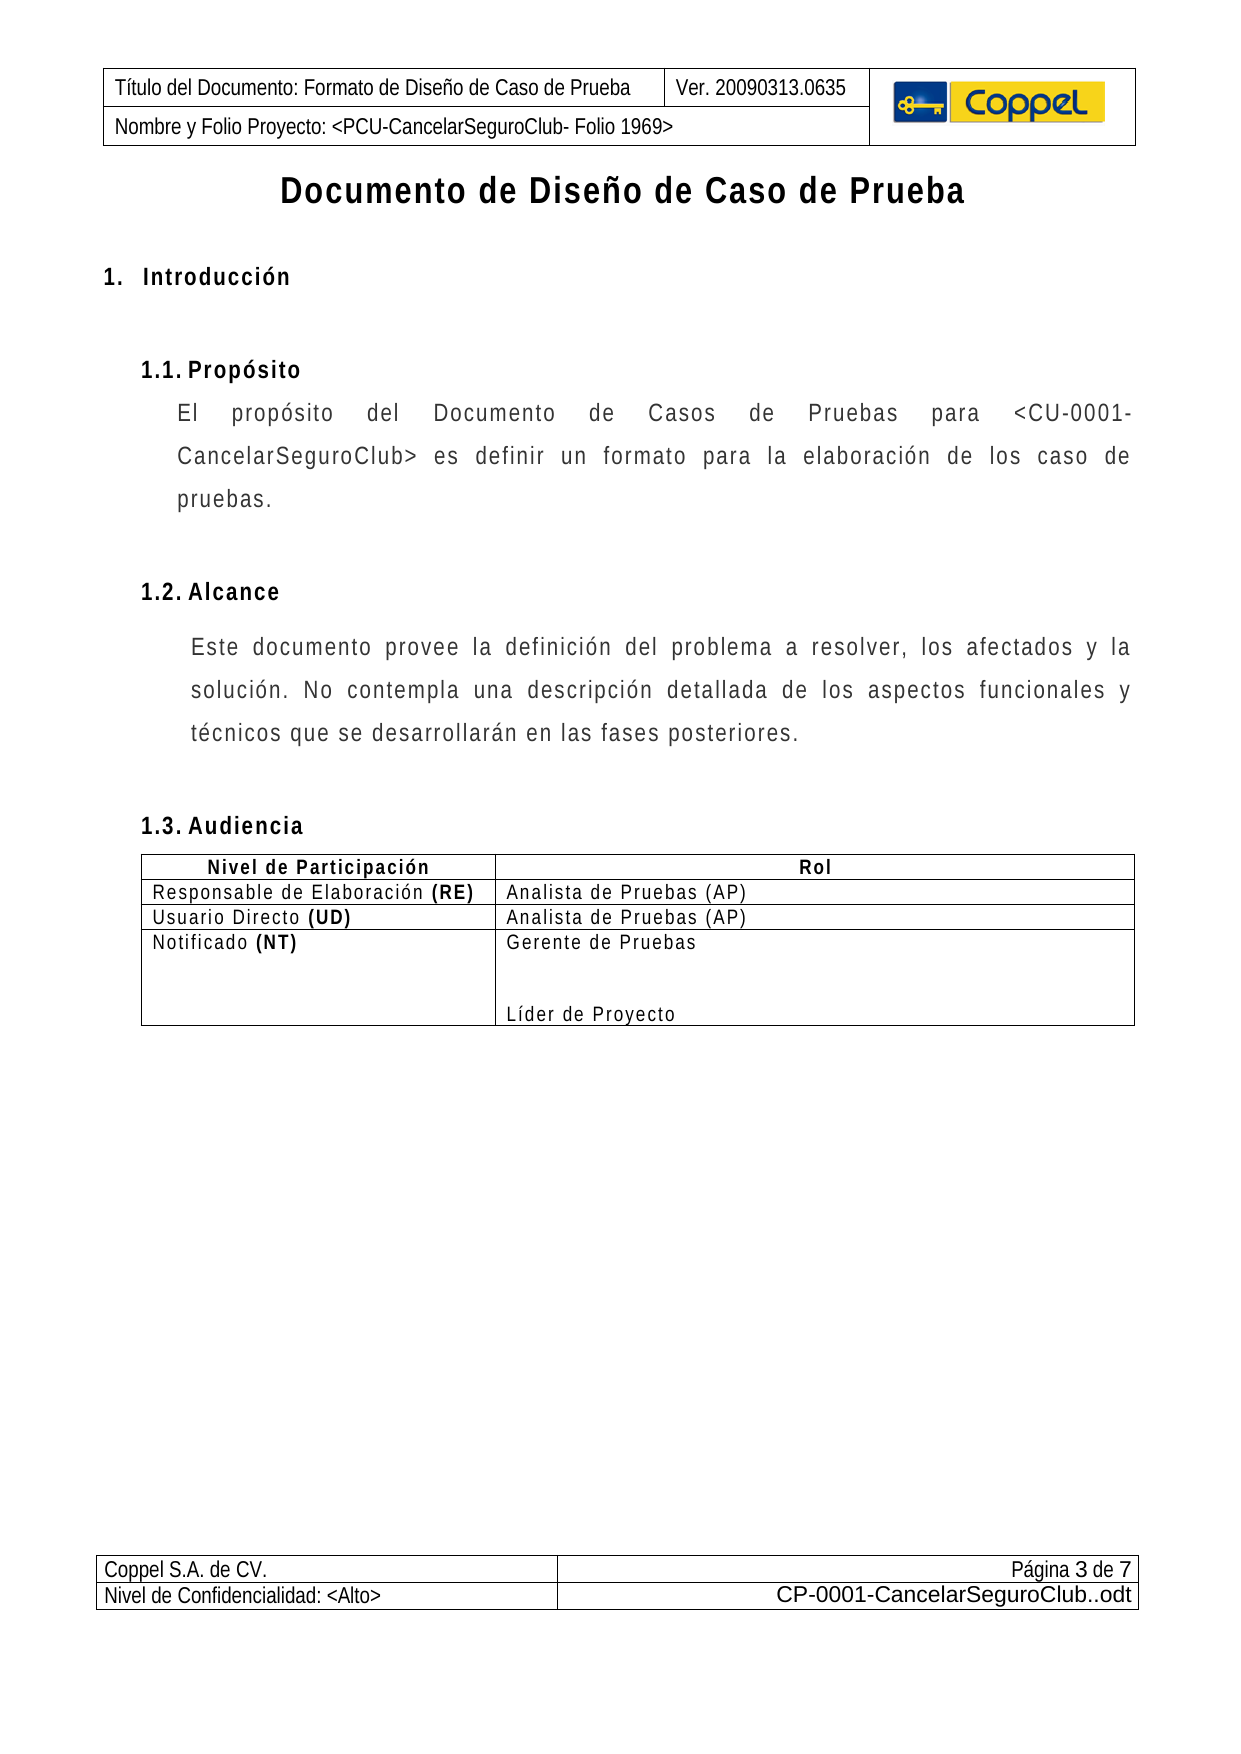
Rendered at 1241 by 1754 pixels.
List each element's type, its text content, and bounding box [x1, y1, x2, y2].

table_cell Usuario Directo (UD) [142, 905, 495, 928]
subtitle Propósito [141, 355, 1131, 383]
title Documento de Diseño de Caso de Prueba [103, 169, 1131, 212]
text Este documento provee la definición del problema a resolver, los afectados y la solución. No contempla una descripción detallada de los aspectos funcionales y técnicos que se desarrollarán en las fases posteriores. [191, 632, 1131, 746]
subtitle Introducción [103, 262, 1131, 291]
text El propósito del Documento de Casos de Pruebas para <CU-0001-CancelarSeguroClub> es definir un formato para la elaboración de los caso de pruebas. [177, 398, 1131, 512]
table_cell Notificado (NT) [142, 930, 495, 1025]
table_cell Analista de Pruebas (AP) [496, 905, 1134, 928]
subtitle Alcance [141, 576, 1131, 605]
table_header Nivel de Participación [142, 855, 495, 878]
table_cell Gerente de Pruebas Líder de Proyecto [496, 930, 1134, 1025]
table_cell Analista de Pruebas (AP) [496, 880, 1134, 903]
subtitle Audiencia [141, 811, 1131, 839]
table_cell Responsable de Elaboración (RE) [142, 880, 495, 903]
table_header Rol [496, 855, 1134, 878]
